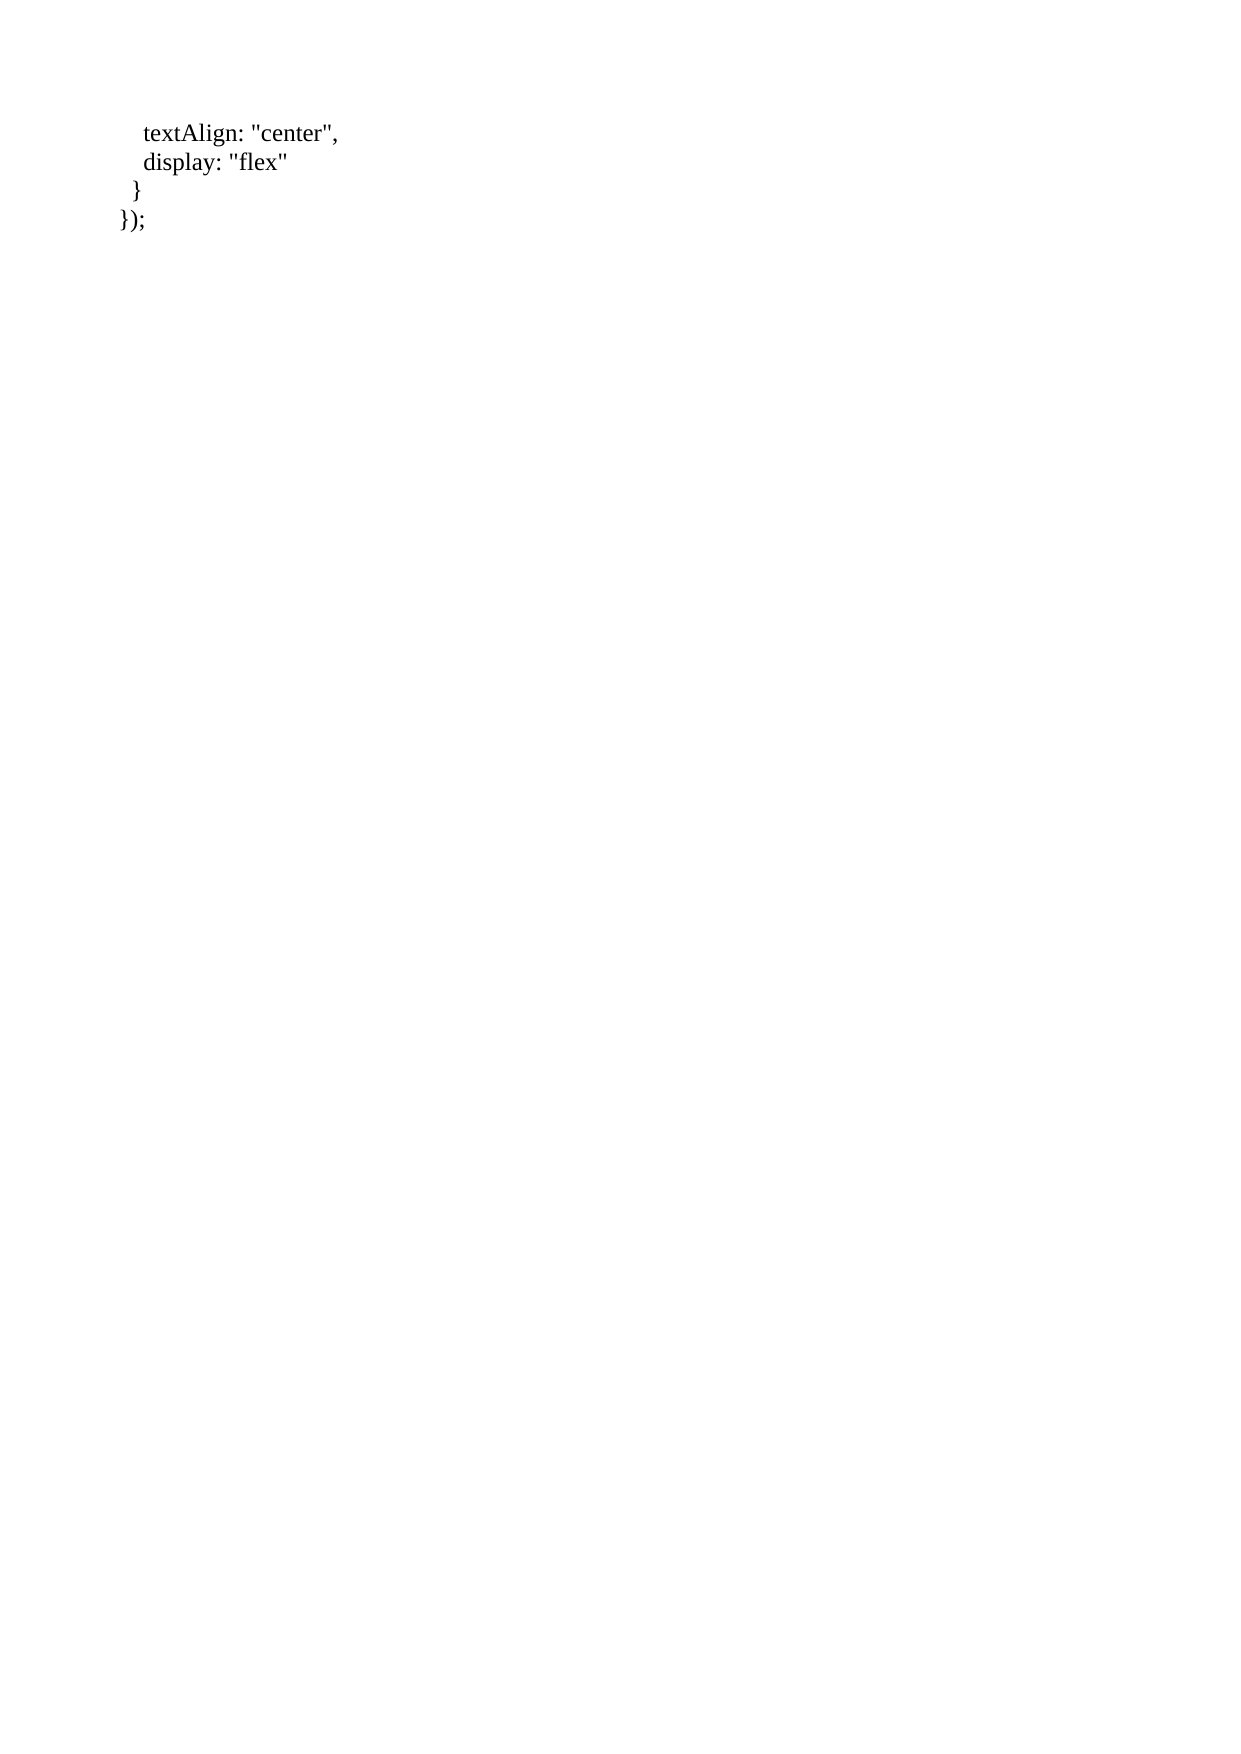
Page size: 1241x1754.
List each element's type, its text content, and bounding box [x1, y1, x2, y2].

text display: "flex" [118, 147, 1122, 176]
text } [118, 176, 1122, 204]
text textAlign: "center", [118, 118, 1122, 147]
text }); [118, 204, 1122, 233]
